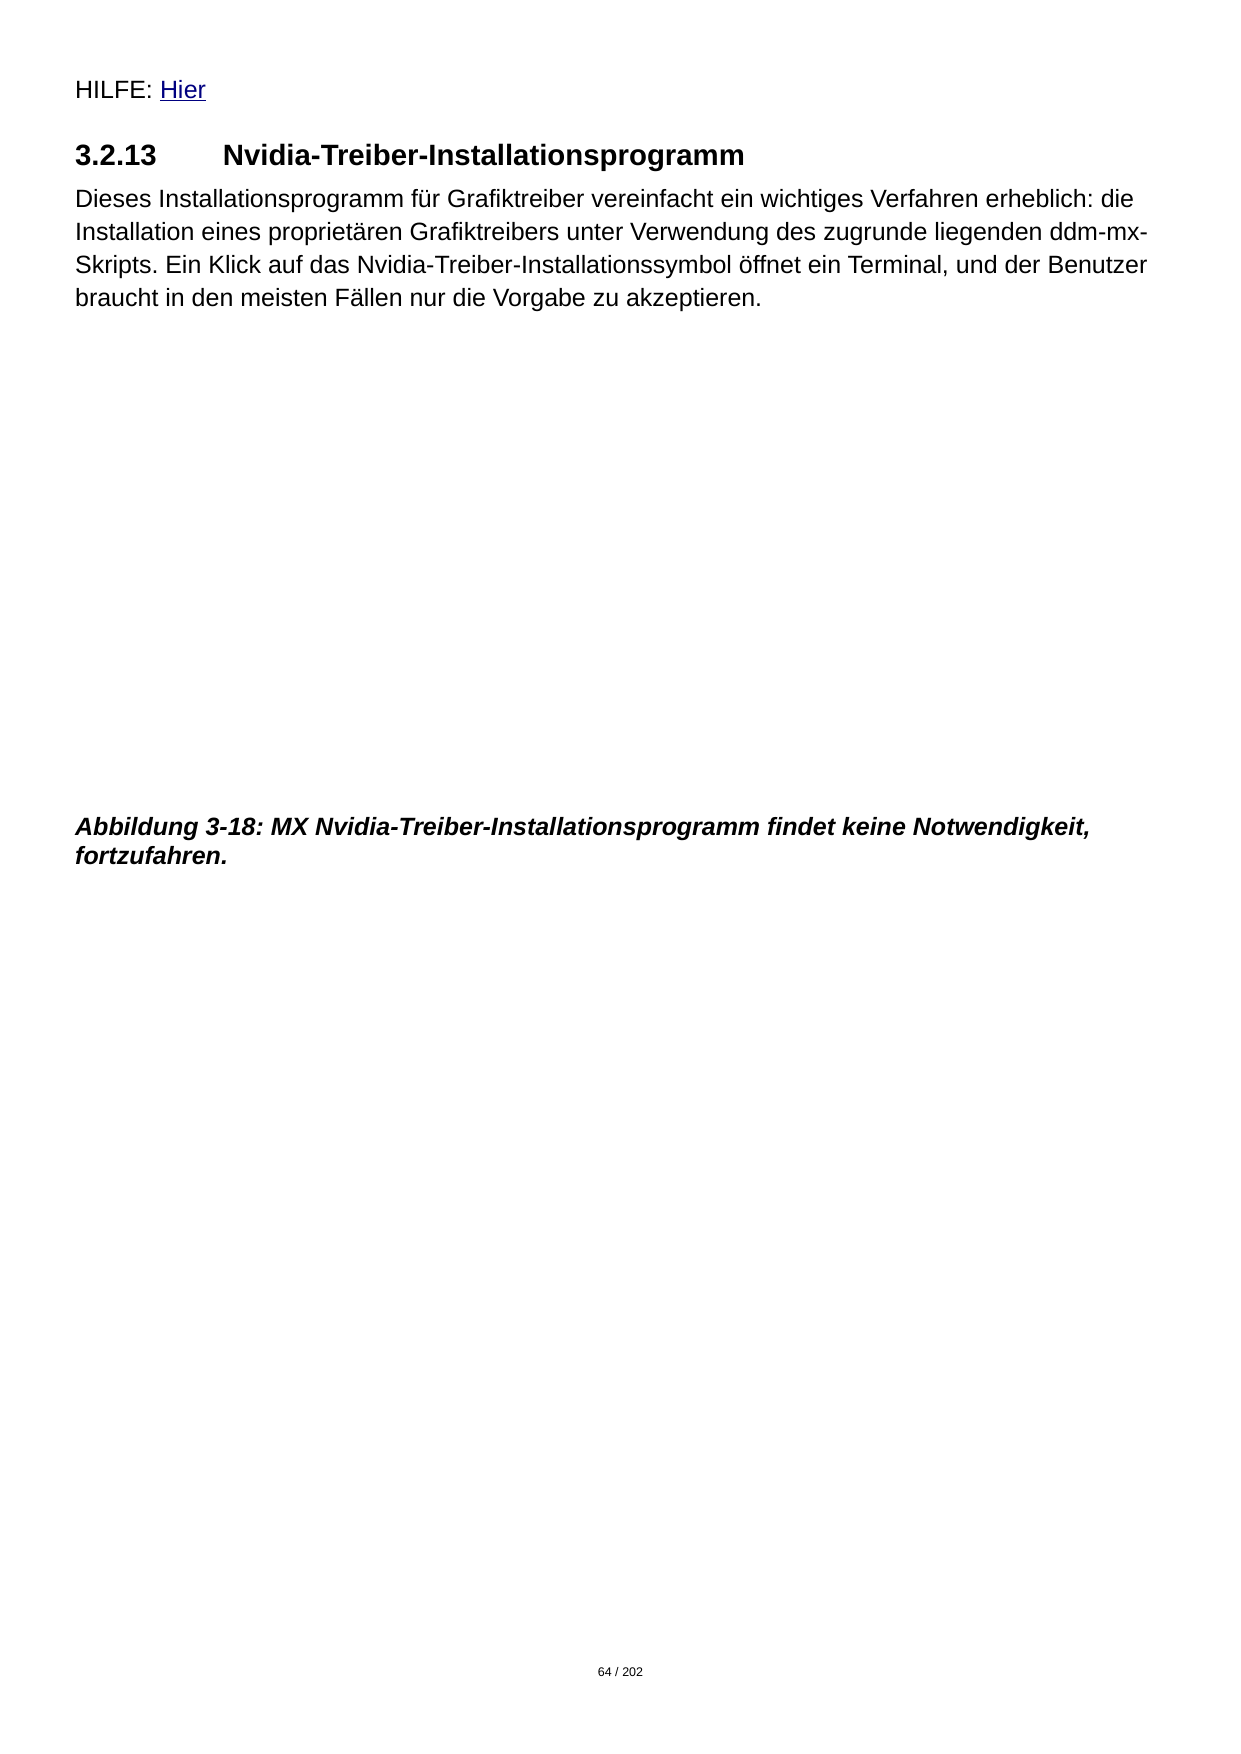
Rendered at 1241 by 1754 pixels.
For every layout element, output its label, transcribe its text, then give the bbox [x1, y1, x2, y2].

subtitle Nvidia-Treiber-Installationsprogramm [75, 138, 1166, 171]
text HILFE: Hier [75, 75, 1166, 104]
text Abbildung 3-18: MX Nvidia-Treiber-Installationsprogramm findet keine Notwendigkeit, fortzufahren. [75, 331, 1166, 870]
text Dieses Installationsprogramm für Grafiktreiber vereinfacht ein wichtiges Verfahren erheblich: die Installation eines proprietären Grafiktreibers unter Verwendung des zugrunde liegenden ddm-mx-Skripts. Ein Klick auf das Nvidia-Treiber-Installationssymbol öffnet ein Terminal, und der Benutzer braucht in den meisten Fällen nur die Vorgabe zu akzeptieren. [75, 184, 1166, 312]
